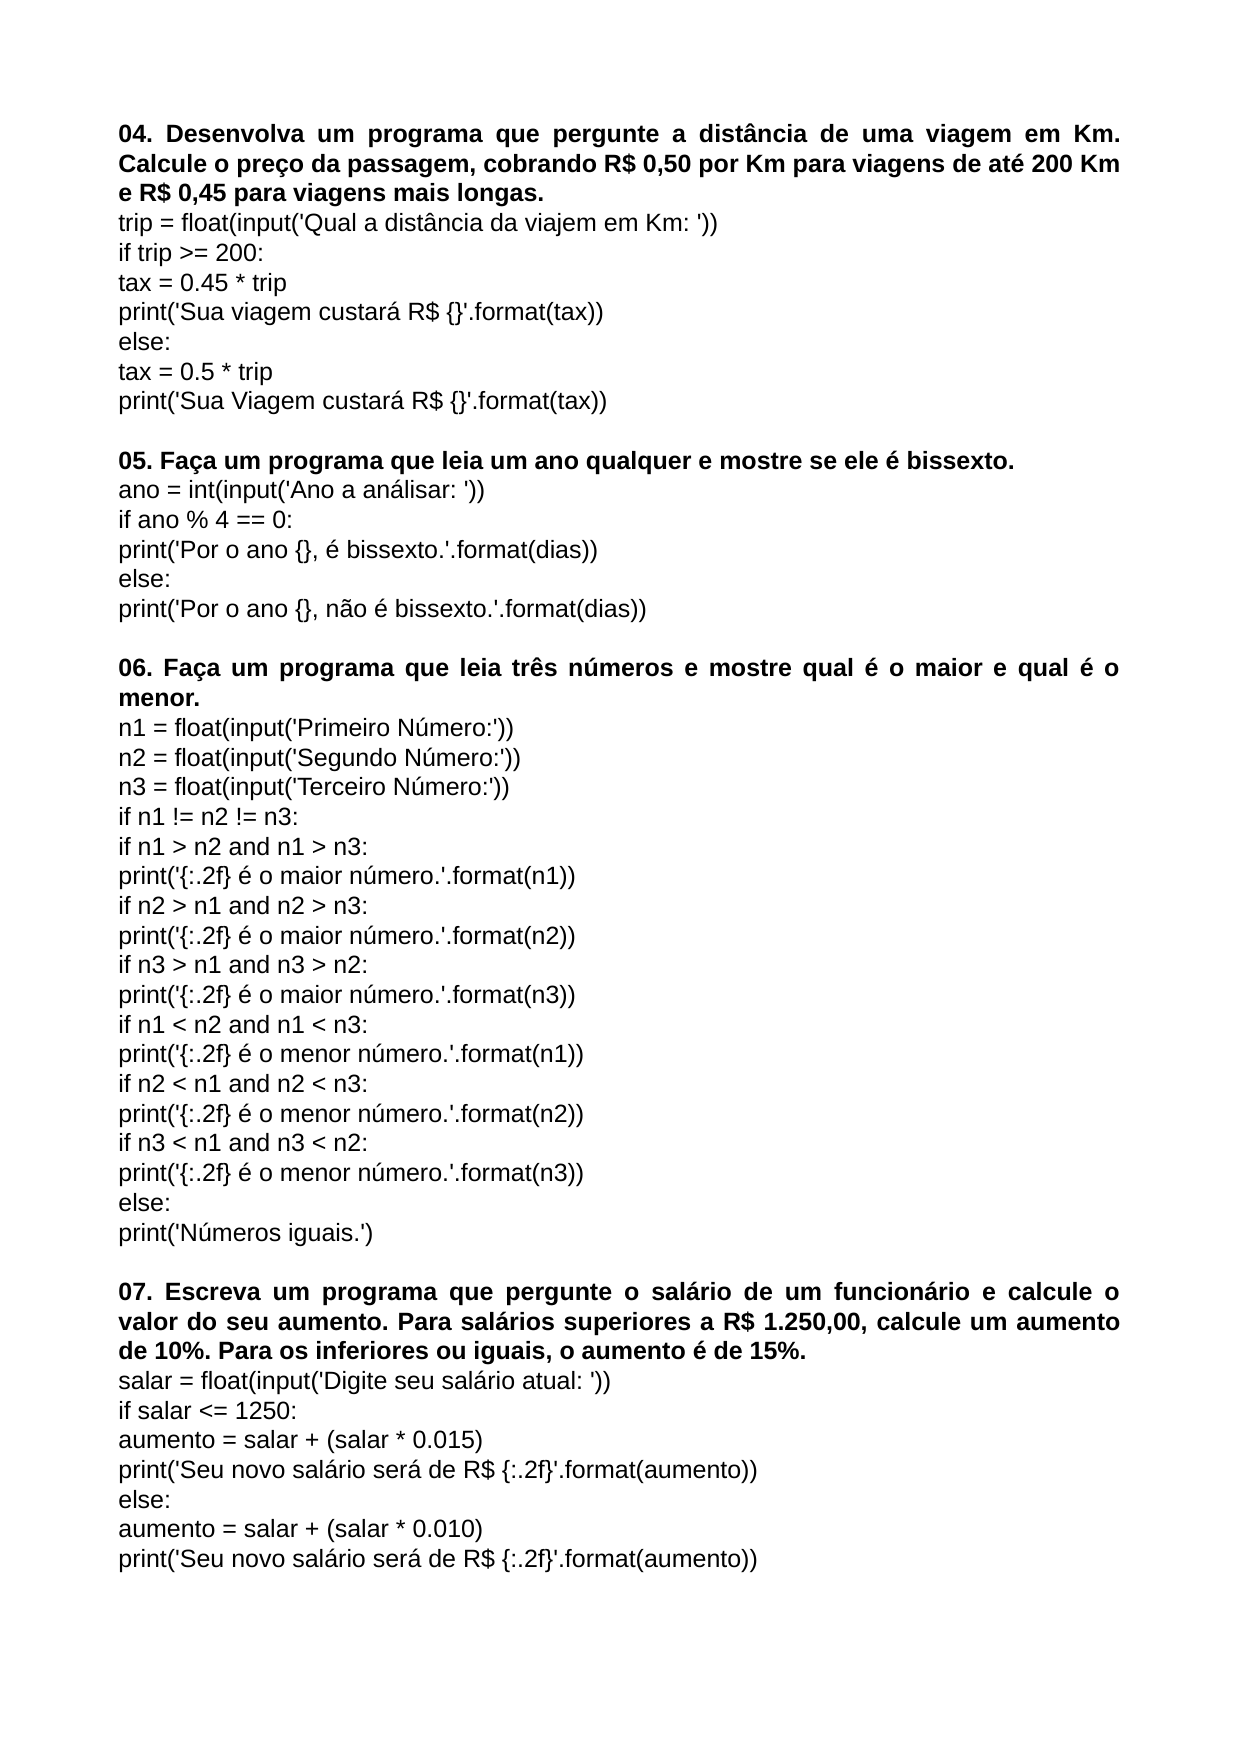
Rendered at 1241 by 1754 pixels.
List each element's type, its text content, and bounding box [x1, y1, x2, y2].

text n1 = float(input('Primeiro Número:')) [118, 712, 1122, 742]
text 07. Escreva um programa que pergunte o salário de um funcionário e calcule o valor do seu aumento. Para salários superiores a R$ 1.250,00, calcule um aumento de 10%. Para os inferiores ou iguais, o aumento é de 15%. [118, 1276, 1122, 1365]
text print('{:.2f} é o menor número.'.format(n3)) [118, 1157, 1122, 1187]
text tax = 0.45 * trip [118, 267, 1122, 296]
text if n1 < n2 and n1 < n3: [118, 1009, 1122, 1038]
text else: [118, 1187, 1122, 1217]
text print('Seu novo salário será de R$ {:.2f}'.format(aumento)) [118, 1543, 1122, 1573]
text aumento = salar + (salar * 0.015) [118, 1424, 1122, 1454]
text print('Sua Viagem custará R$ {}'.format(tax)) [118, 385, 1122, 415]
text print('Números iguais.') [118, 1217, 1122, 1246]
text else: [118, 1484, 1122, 1513]
text print('{:.2f} é o maior número.'.format(n1)) [118, 860, 1122, 890]
text if salar <= 1250: [118, 1395, 1122, 1424]
text if n1 > n2 and n1 > n3: [118, 831, 1122, 860]
text salar = float(input('Digite seu salário atual: ')) [118, 1365, 1122, 1395]
text else: [118, 563, 1122, 593]
text print('{:.2f} é o maior número.'.format(n2)) [118, 920, 1122, 949]
text n2 = float(input('Segundo Número:')) [118, 742, 1122, 771]
text else: [118, 326, 1122, 356]
text if n3 > n1 and n3 > n2: [118, 949, 1122, 979]
text print('Por o ano {}, não é bissexto.'.format(dias)) [118, 593, 1122, 623]
text tax = 0.5 * trip [118, 356, 1122, 385]
text if n2 < n1 and n2 < n3: [118, 1068, 1122, 1098]
text print('{:.2f} é o maior número.'.format(n3)) [118, 979, 1122, 1009]
text n3 = float(input('Terceiro Número:')) [118, 771, 1122, 801]
text print('Seu novo salário será de R$ {:.2f}'.format(aumento)) [118, 1454, 1122, 1484]
text trip = float(input('Qual a distância da viajem em Km: ')) [118, 207, 1122, 237]
text if trip >= 200: [118, 237, 1122, 267]
text aumento = salar + (salar * 0.010) [118, 1513, 1122, 1543]
text if n1 != n2 != n3: [118, 801, 1122, 831]
text 05. Faça um programa que leia um ano qualquer e mostre se ele é bissexto. [118, 445, 1122, 474]
text ano = int(input('Ano a análisar: ')) [118, 474, 1122, 504]
text print('{:.2f} é o menor número.'.format(n1)) [118, 1038, 1122, 1068]
text if ano % 4 == 0: [118, 504, 1122, 534]
text print('Por o ano {}, é bissexto.'.format(dias)) [118, 534, 1122, 563]
text print('{:.2f} é o menor número.'.format(n2)) [118, 1098, 1122, 1127]
text if n3 < n1 and n3 < n2: [118, 1127, 1122, 1157]
text 04. Desenvolva um programa que pergunte a distância de uma viagem em Km. Calcule o preço da passagem, cobrando R$ 0,50 por Km para viagens de até 200 Km e R$ 0,45 para viagens mais longas. [118, 118, 1122, 207]
text print('Sua viagem custará R$ {}'.format(tax)) [118, 296, 1122, 326]
text if n2 > n1 and n2 > n3: [118, 890, 1122, 920]
text 06. Faça um programa que leia três números e mostre qual é o maior e qual é o menor. [118, 652, 1122, 712]
